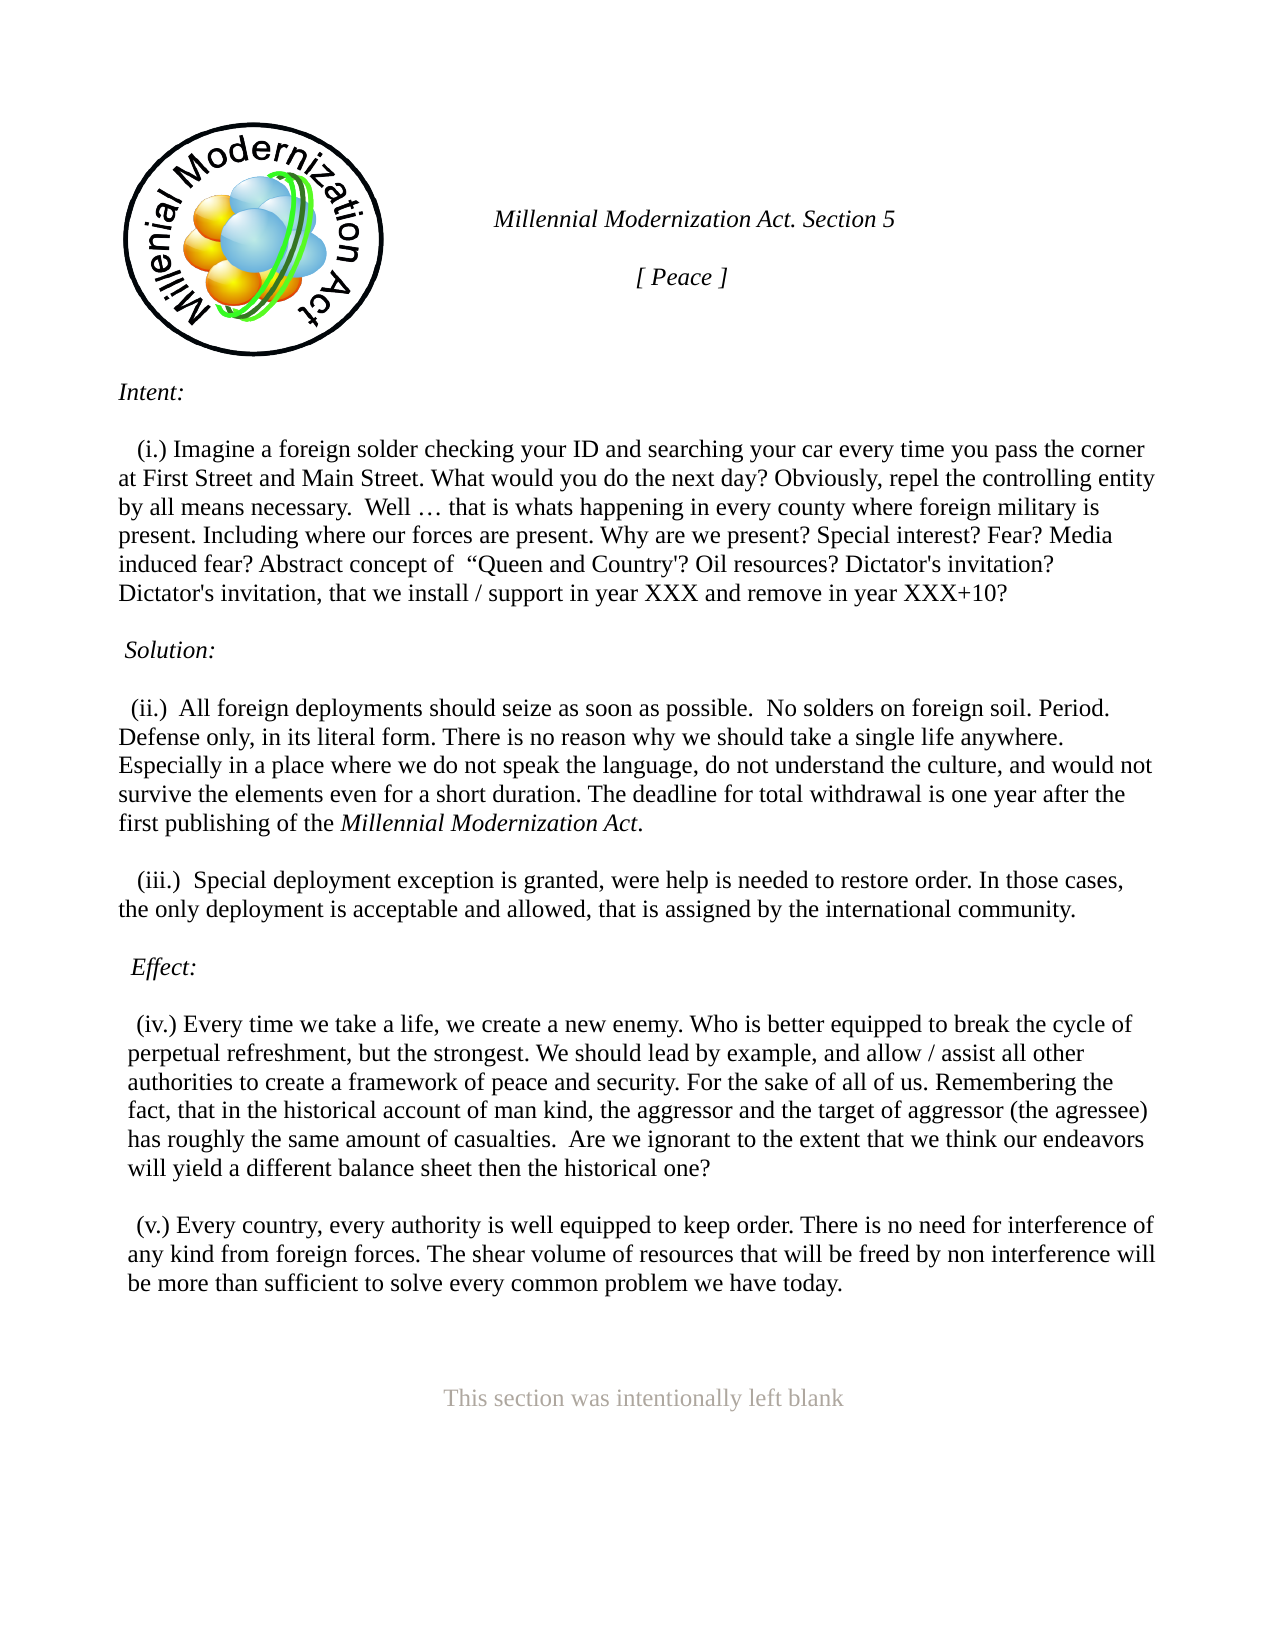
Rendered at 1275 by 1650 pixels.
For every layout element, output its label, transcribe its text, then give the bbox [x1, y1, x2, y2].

text (iii.) Special deployment exception is granted, were help is needed to restore order. In those cases, the only deployment is acceptable and allowed, that is assigned by the international community. [118, 866, 1157, 923]
text Solution: [118, 636, 1157, 664]
text Millennial Modernization Act. Section 5 [385, 204, 1157, 233]
text (v.) Every country, every authority is well equipped to keep order. There is no need for interference of any kind from foreign forces. The shear volume of resources that will be freed by non interference will be more than sufficient to solve every common problem we have today. [127, 1211, 1157, 1297]
text This section was intentionally left blank [127, 1383, 1157, 1412]
text (i.) Imagine a foreign solder checking your ID and searching your car every time you pass the corner at First Street and Main Street. What would you do the next day? Obviously, repel the controlling entity by all means necessary. Well … that is whats happening in every county where foreign military is present. Including where our forces are present. Why are we present? Special interest? Fear? Media induced fear? Abstract concept of “Queen and Country'? Oil resources? Dictator's invitation? Dictator's invitation, that we install / support in year XXX and remove in year XXX+10? [118, 434, 1157, 607]
text (iv.) Every time we take a life, we create a new enemy. Who is better equipped to break the cycle of perpetual refreshment, but the strongest. We should lead by example, and allow / assist all other authorities to create a framework of peace and security. For the sake of all of us. Remembering the fact, that in the historical account of man kind, the aggressor and the target of aggressor (the agressee) has roughly the same amount of casualties. Are we ignorant to the extent that we think our endeavors will yield a different balance sheet then the historical one? [127, 1009, 1157, 1182]
text (ii.) All foreign deployments should seize as soon as possible. No solders on foreign soil. Period. Defense only, in its literal form. There is no reason why we should take a single life anywhere. Especially in a place where we do not speak the language, do not understand the culture, and would not survive the elements even for a short duration. The deadline for total withdrawal is one year after the first publishing of the Millennial Modernization Act. [118, 693, 1157, 837]
text Effect: [118, 952, 1157, 981]
picture [121, 118, 385, 359]
text [ Peace ] [385, 262, 1157, 291]
text Intent: [118, 377, 1157, 406]
